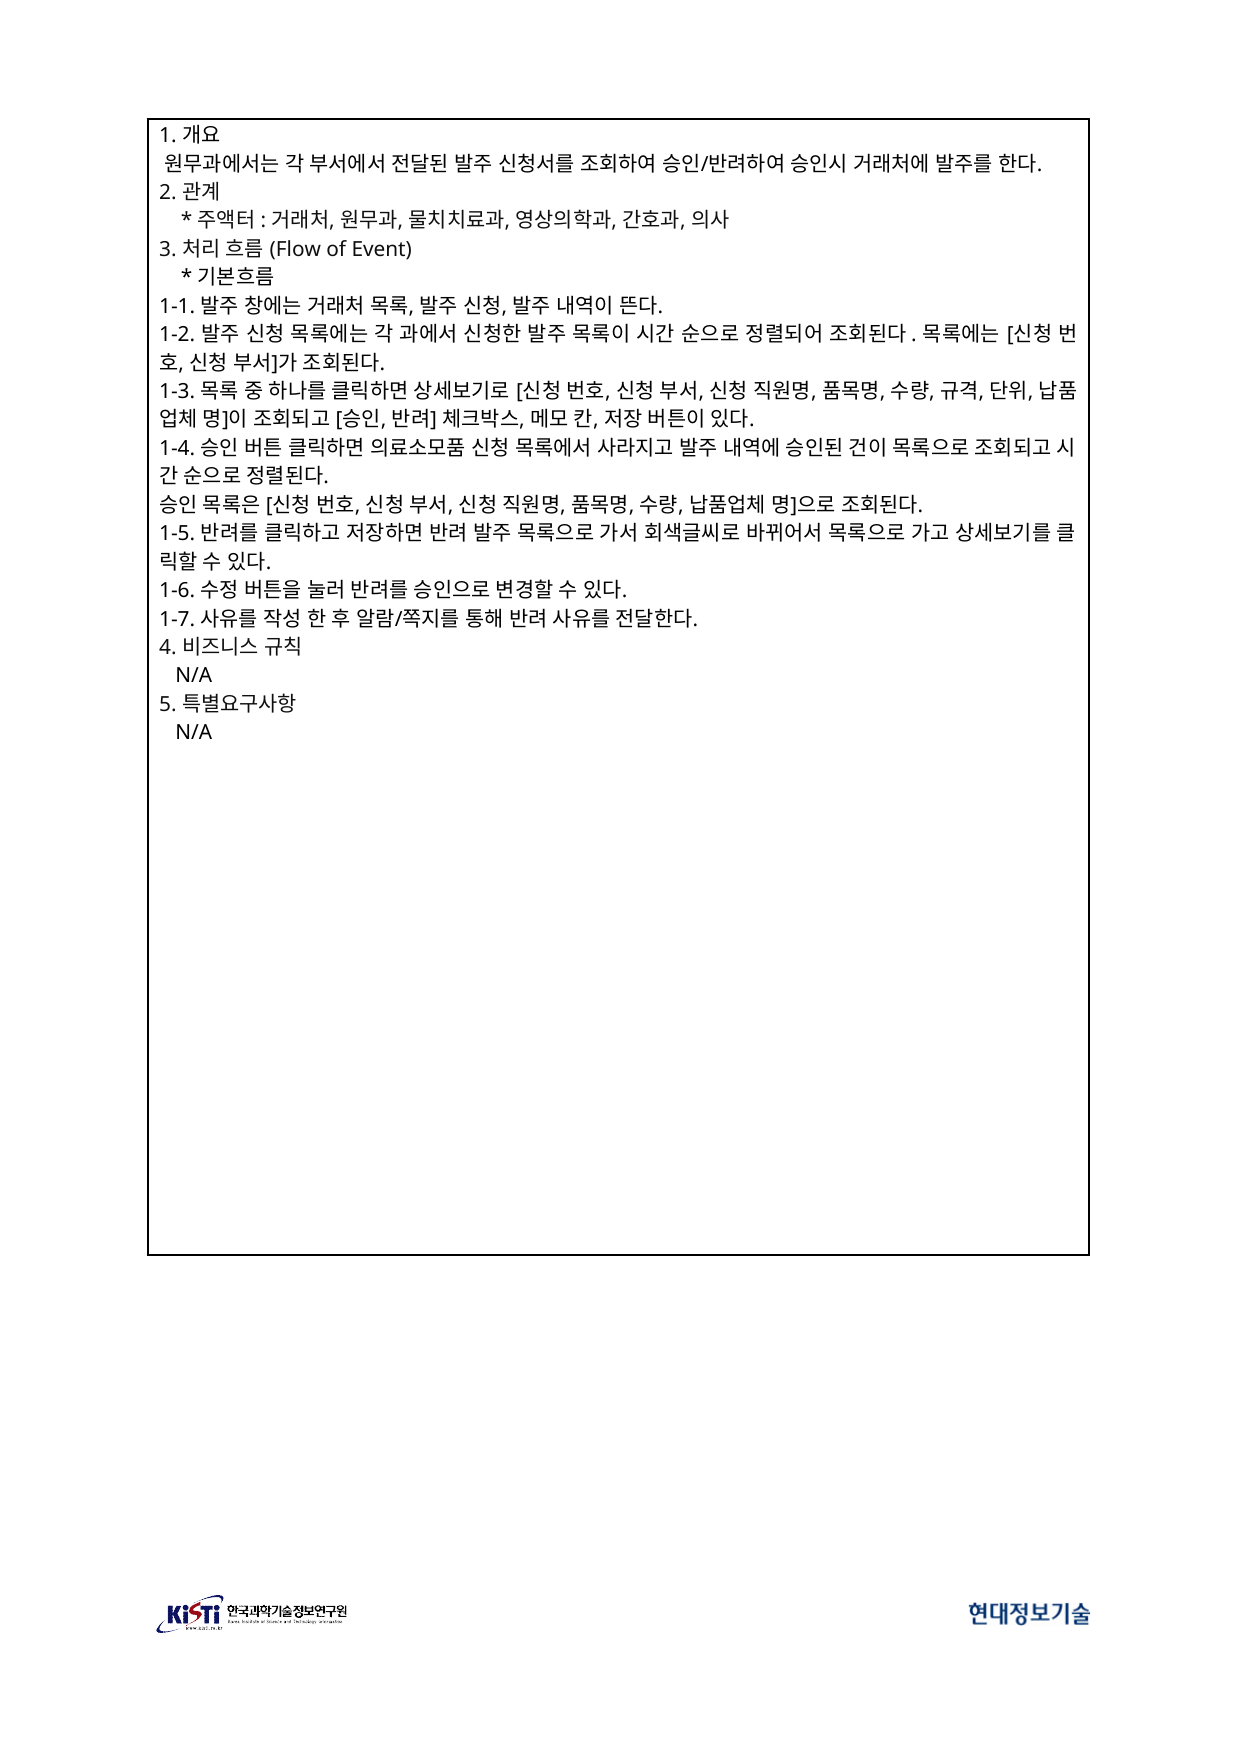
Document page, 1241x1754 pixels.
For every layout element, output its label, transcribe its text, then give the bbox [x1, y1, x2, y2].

picture [968, 1602, 1091, 1626]
table_cell 1. 개요 원무과에서는 각 부서에서 전달된 발주 신청서를 조회하여 승인/반려하여 승인시 거래처에 발주를 한다. 2. 관계 * 주액터 : 거래처, 원무과, 물치치료과, 영상의학과, 간호과, 의사 3. 처리 흐름 (Flow of Event) * 기본흐름 1-1. 발주 창에는 거래처 목록, 발주 신청, 발주 내역이 뜬다. 1-2. 발주 신청 목록에는 각 과에서 신청한 발주 목록이 시간 순으로 정렬되어 조회된다. 목록에는 [신청 번호, 신청 부서]가 조회된다. 1-3. 목록 중 하나를 클릭하면 상세보기로 [신청 번호, 신청 부서, 신청 직원명, 품목명, 수량, 규격, 단위, 납품업체 명]이 조회되고 [승인, 반려] 체크박스, 메모 칸, 저장 버튼이 있다. 1-4. 승인 버튼 클릭하면 의료소모품 신청 목록에서 사라지고 발주 내역에 승인된 건이 목록으로 조회되고 시간 순으로 정렬된다. 승인 목록은 [신청 번호, 신청 부서, 신청 직원명, 품목명, 수량, 납품업체 명]으로 조회된다. 1-5. 반려를 클릭하고 저장하면 반려 발주 목록으로 가서 회색글씨로 바뀌어서 목록으로 가고 상세보기를 클릭할 수 있다. 1-6. 수정 버튼을 눌러 반려를 승인으로 변경할 수 있다. 1-7. 사유를 작성 한 후 알람/쪽지를 통해 반려 사유를 전달한다. 4. 비즈니스 규칙 N/A 5. 특별요구사항 N/A [149, 120, 1088, 1253]
picture [156, 1595, 347, 1633]
